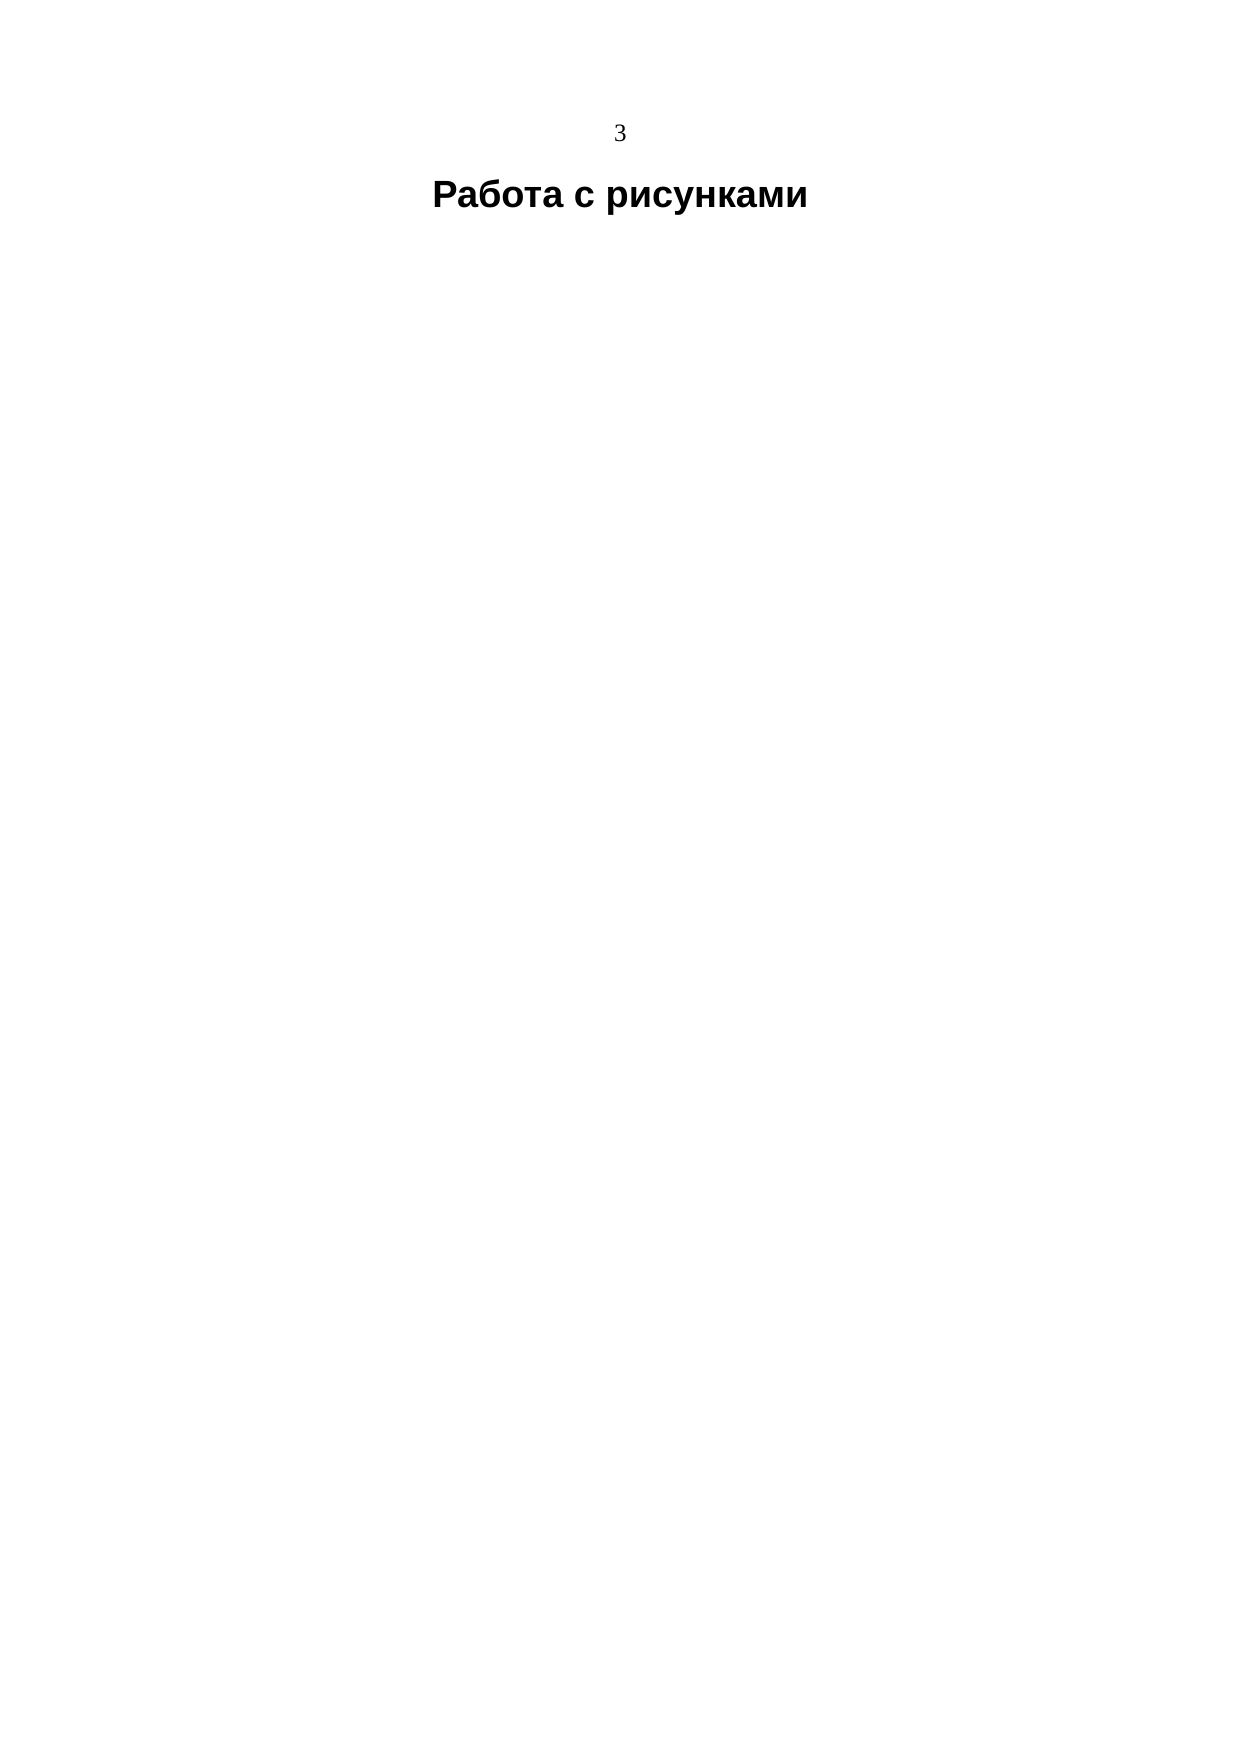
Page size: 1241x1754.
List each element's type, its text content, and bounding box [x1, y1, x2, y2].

subtitle Работа с рисунками [118, 172, 1122, 216]
